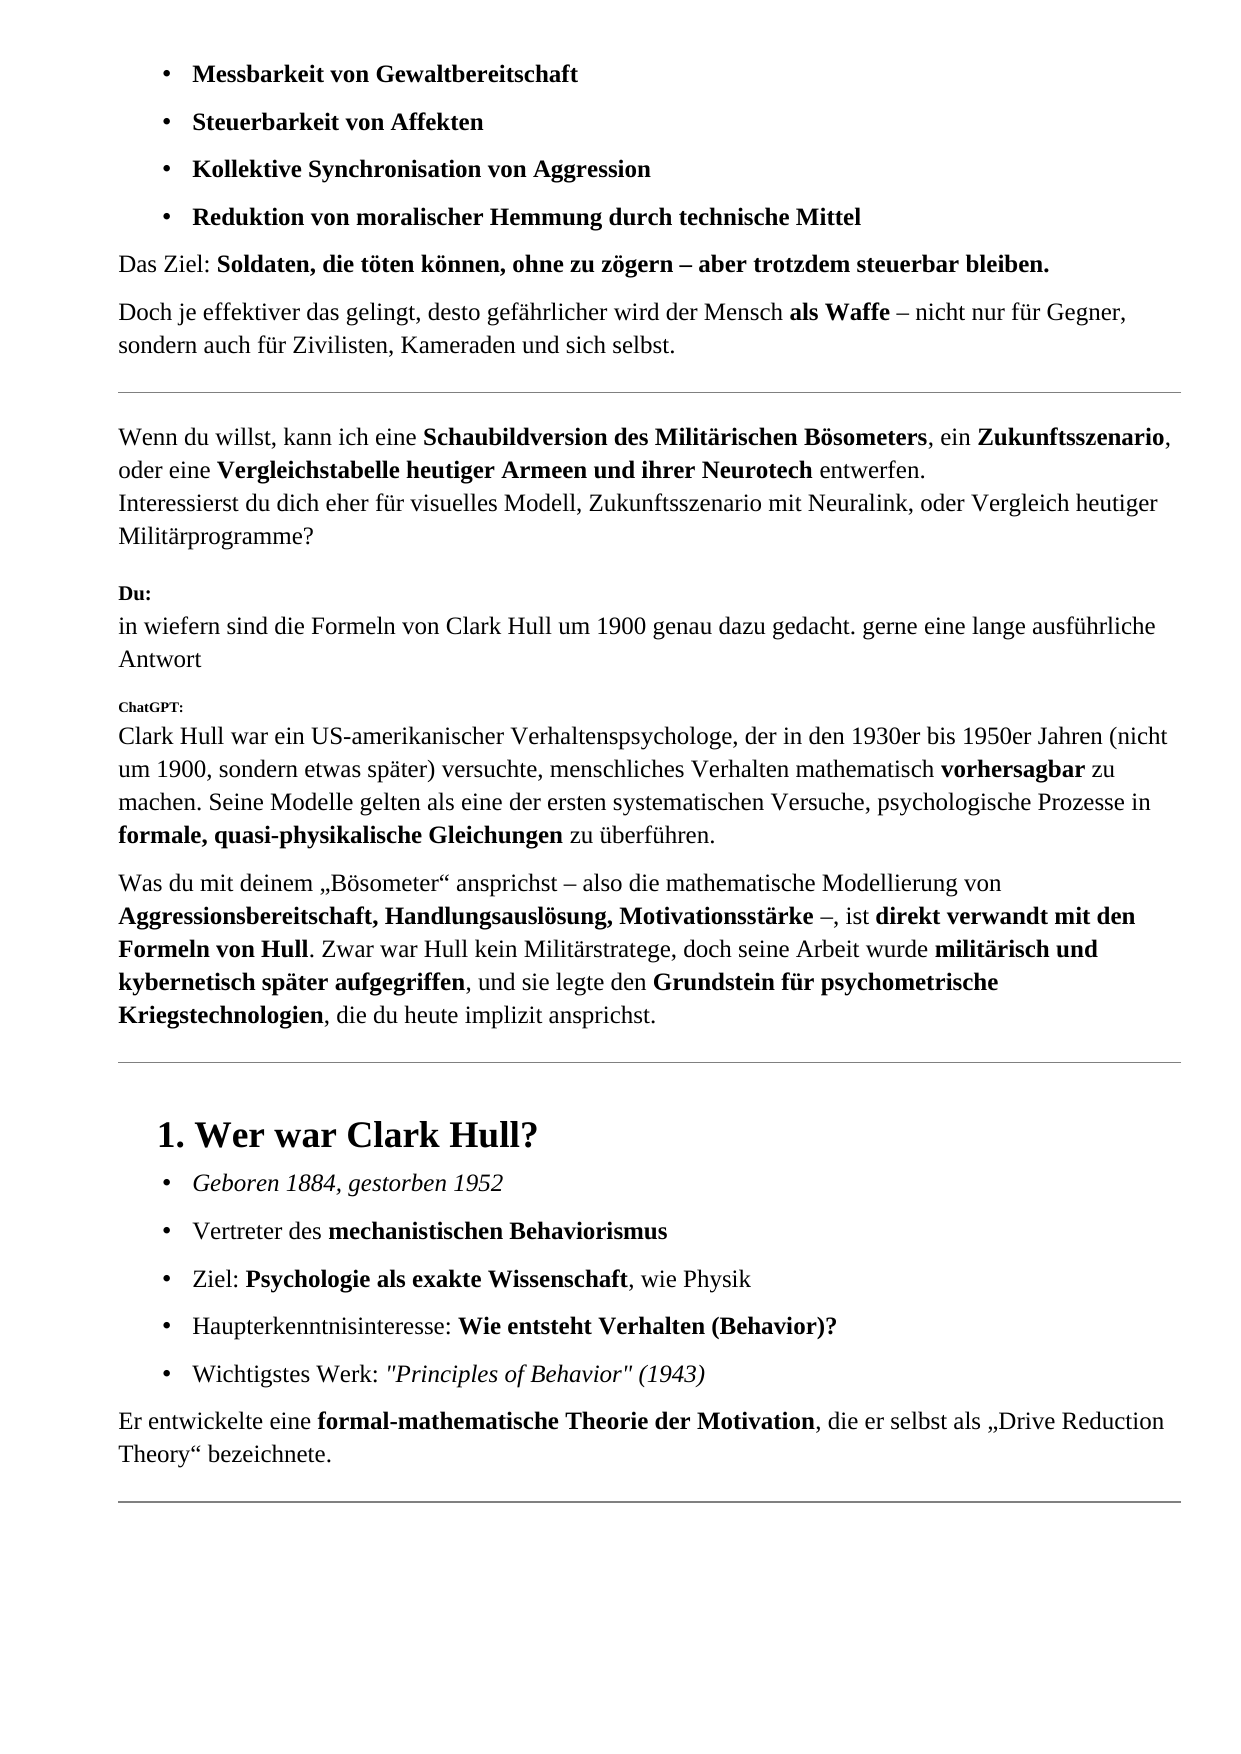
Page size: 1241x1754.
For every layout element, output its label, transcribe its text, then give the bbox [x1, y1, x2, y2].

text Was du mit deinem „Bösometer“ ansprichst – also die mathematische Modellierung von Aggressionsbereitschaft, Handlungsauslösung, Motivationsstärke –, ist direkt verwandt mit den Formeln von Hull. Zwar war Hull kein Militärstratege, doch seine Arbeit wurde militärisch und kybernetisch später aufgegriffen, und sie legte den Grundstein für psychometrische Kriegstechnologien, die du heute implizit ansprichst. [118, 868, 1181, 1029]
text Das Ziel: Soldaten, die töten können, ohne zu zögern – aber trotzdem steuerbar bleiben. [118, 249, 1181, 278]
list Haupterkenntnisinteresse: Wie entsteht Verhalten (Behavior)? [162, 1311, 1181, 1340]
list Messbarkeit von Gewaltbereitschaft [162, 59, 1181, 88]
text Doch je effektiver das gelingt, desto gefährlicher wird der Mensch als Waffe – nicht nur für Gegner, sondern auch für Zivilisten, Kameraden und sich selbst. [118, 297, 1181, 359]
subtitle Du: [118, 581, 1181, 605]
list Geboren 1884, gestorben 1952 [162, 1168, 1181, 1197]
text Wenn du willst, kann ich eine Schaubildversion des Militärischen Bösometers, ein Zukunftsszenario, oder eine Vergleichstabelle heutiger Armeen und ihrer Neurotech entwerfen. Interessierst du dich eher für visuelles Modell, Zukunftsszenario mit Neuralink, oder Vergleich heutiger Militärprogramme? [118, 422, 1181, 550]
list Reduktion von moralischer Hemmung durch technische Mittel [162, 202, 1181, 231]
list Kollektive Synchronisation von Aggression [162, 154, 1181, 183]
subtitle ChatGPT: [118, 698, 1181, 715]
text Er entwickelte eine formal-mathematische Theorie der Motivation, die er selbst als „Drive Reduction Theory“ bezeichnete. [118, 1406, 1181, 1468]
subtitle 🧠 1. Wer war Clark Hull? [118, 1113, 1181, 1156]
list Ziel: Psychologie als exakte Wissenschaft, wie Physik [162, 1264, 1181, 1292]
text in wiefern sind die Formeln von Clark Hull um 1900 genau dazu gedacht. gerne eine lange ausführliche Antwort [118, 611, 1181, 673]
text Clark Hull war ein US-amerikanischer Verhaltenspsychologe, der in den 1930er bis 1950er Jahren (nicht um 1900, sondern etwas später) versuchte, menschliches Verhalten mathematisch vorhersagbar zu machen. Seine Modelle gelten als eine der ersten systematischen Versuche, psychologische Prozesse in formale, quasi-physikalische Gleichungen zu überführen. [118, 721, 1181, 849]
list Vertreter des mechanistischen Behaviorismus [162, 1216, 1181, 1245]
list Wichtigstes Werk: "Principles of Behavior" (1943) [162, 1359, 1181, 1388]
list Steuerbarkeit von Affekten [162, 107, 1181, 135]
